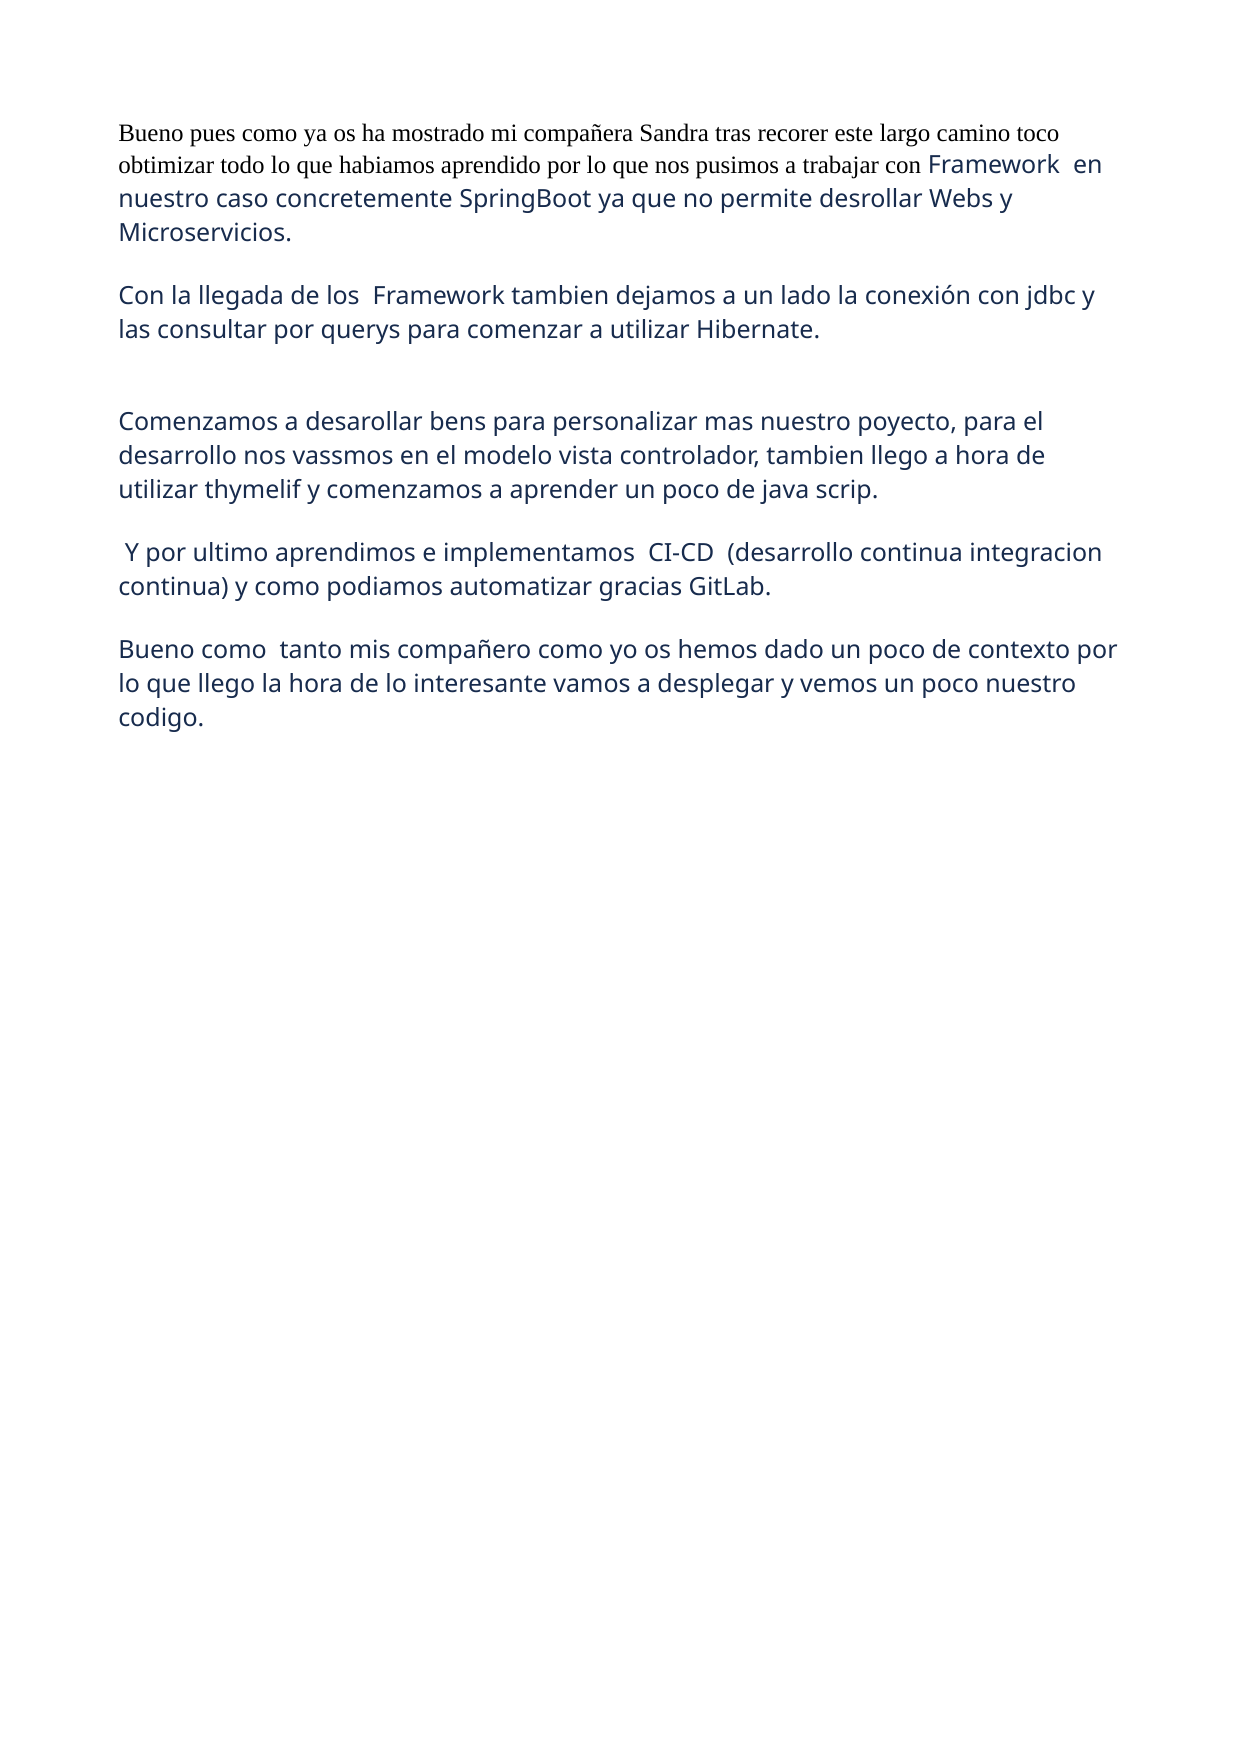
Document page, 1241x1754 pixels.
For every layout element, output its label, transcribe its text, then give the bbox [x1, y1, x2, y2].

text Comenzamos a desarollar bens para personalizar mas nuestro poyecto, para el desarrollo nos vassmos en el modelo vista controlador, tambien llego a hora de utilizar thymelif y comenzamos a aprender un poco de java scrip. [118, 403, 1122, 506]
text Bueno pues como ya os ha mostrado mi compañera Sandra tras recorer este largo camino toco obtimizar todo lo que habiamos aprendido por lo que nos pusimos a trabajar con Framework en nuestro caso concretemente SpringBoot ya que no permite desrollar Webs y Microservicios. [118, 118, 1122, 249]
text Bueno como tanto mis compañero como yo os hemos dado un poco de contexto por lo que llego la hora de lo interesante vamos a desplegar y vemos un poco nuestro codigo. [118, 631, 1122, 733]
text Con la llegada de los Framework tambien dejamos a un lado la conexión con jdbc y las consultar por querys para comenzar a utilizar Hibernate. [118, 278, 1122, 346]
text Y por ultimo aprendimos e implementamos CI-CD (desarrollo continua integracion continua) y como podiamos automatizar gracias GitLab. [118, 534, 1122, 602]
